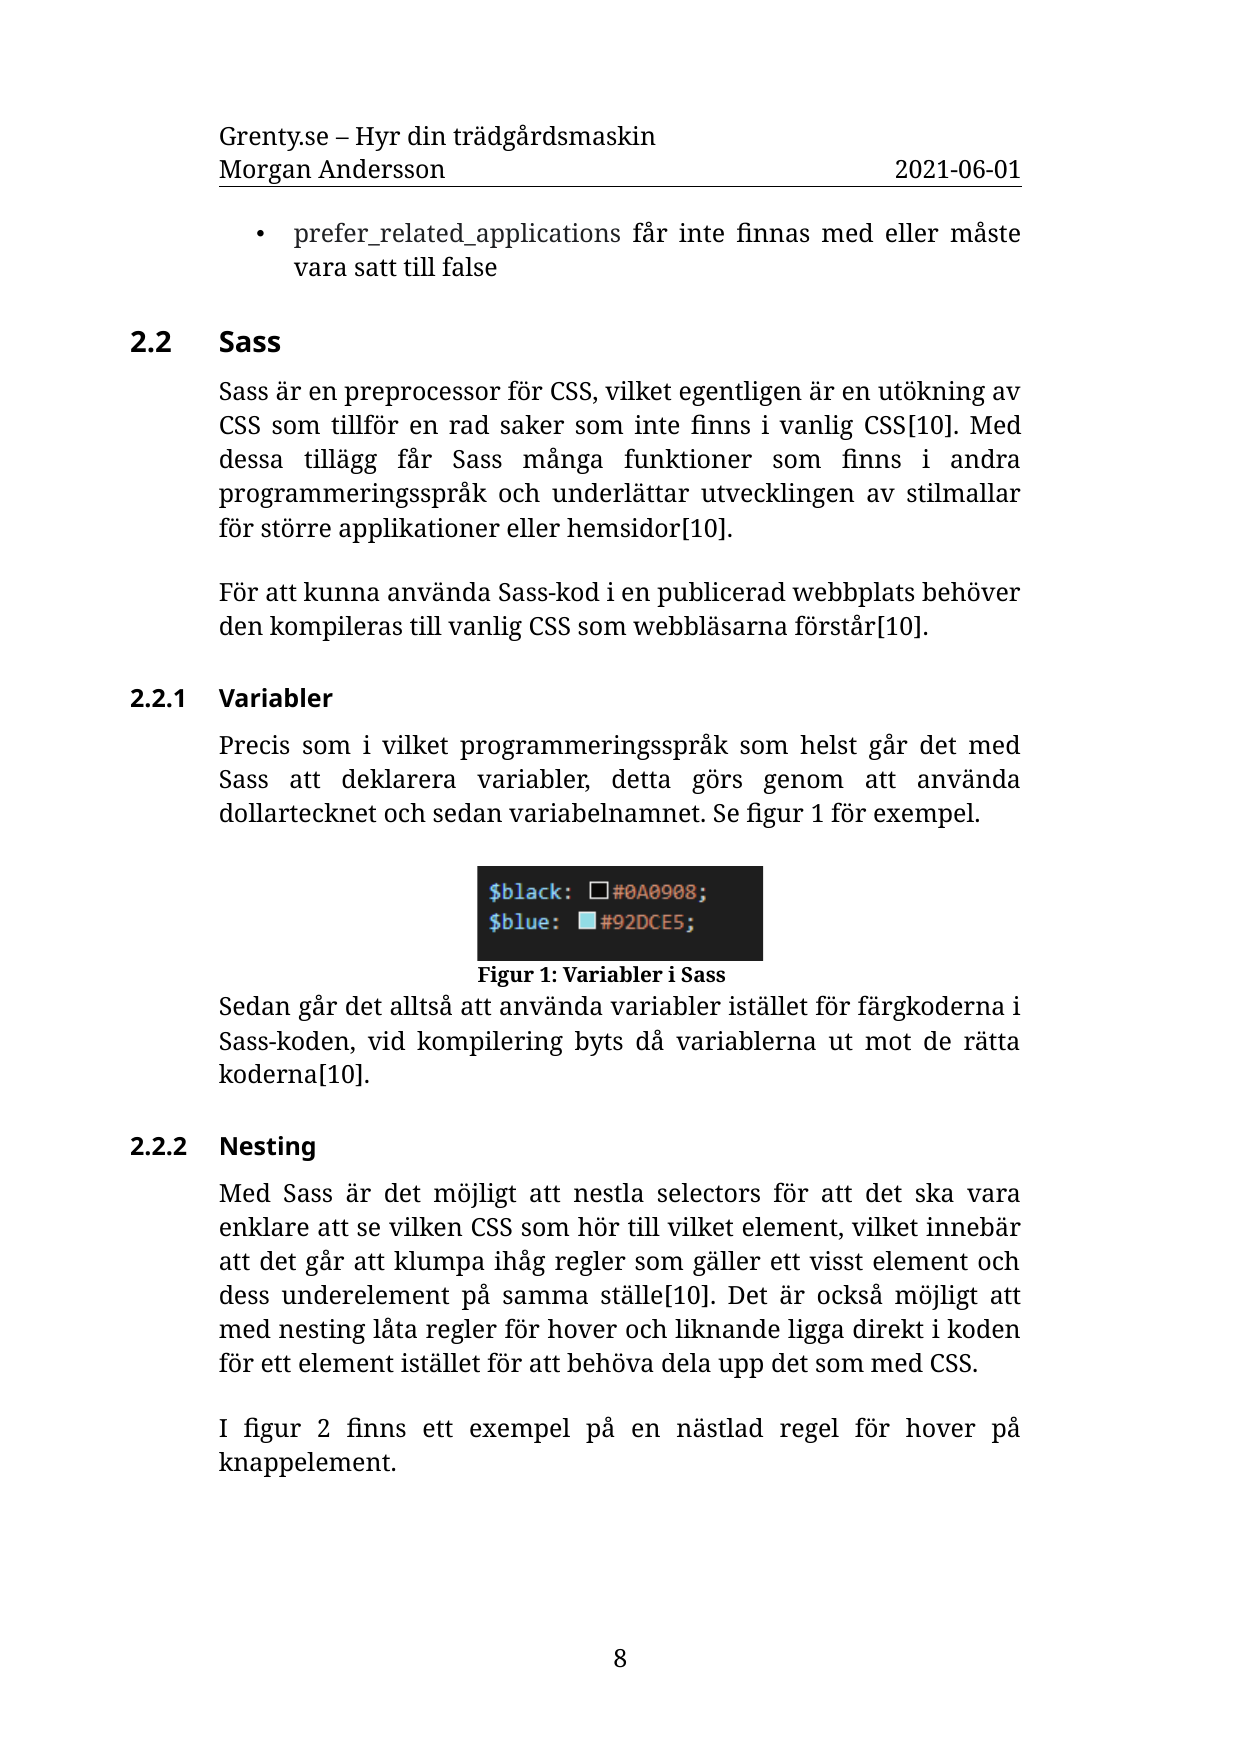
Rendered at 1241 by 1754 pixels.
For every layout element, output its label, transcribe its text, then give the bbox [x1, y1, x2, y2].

picture [477, 866, 764, 961]
text Figur 1: Variabler i Sass [477, 961, 763, 989]
text Precis som i vilket programmeringsspråk som helst går det med Sass att deklarera variabler, detta görs genom att använda dollartecknet och sedan variabelnamnet. Se figur 1 för exempel. [218, 727, 1022, 829]
text I figur 2 finns ett exempel på en nästlad regel för hover på knappelement. [218, 1411, 1022, 1479]
text Med Sass är det möjligt att nestla selectors för att det ska vara enklare att se vilken CSS som hör till vilket element, vilket innebär att det går att klumpa ihåg regler som gäller ett visst element och dess underelement på samma ställe[10]. Det är också möjligt att med nesting låta regler för hover och liknande ligga direkt i koden för ett element istället för att behöva dela upp det som med CSS. [218, 1176, 1022, 1380]
subtitle Nesting [130, 1128, 1022, 1162]
text För att kunna använda Sass-kod i en publicerad webbplats behöver den kompileras till vanlig CSS som webbläsarna förstår[10]. [218, 575, 1022, 643]
text Sass är en preprocessor för CSS, vilket egentligen är en utökning av CSS som tillför en rad saker som inte finns i vanlig CSS[10]. Med dessa tillägg får Sass många funktioner som finns i andra programmeringsspråk och underlättar utvecklingen av stilmallar för större applikationer eller hemsidor[10]. [218, 374, 1022, 544]
subtitle Sass [130, 321, 1022, 361]
text Sedan går det alltså att använda variabler istället för färgkoderna i Sass-koden, vid kompilering byts då variablerna ut mot de rätta koderna[10]. [218, 854, 1022, 1091]
list prefer_related_applications får inte finnas med eller måste vara satt till false [256, 216, 1022, 284]
subtitle Variabler [130, 680, 1022, 714]
